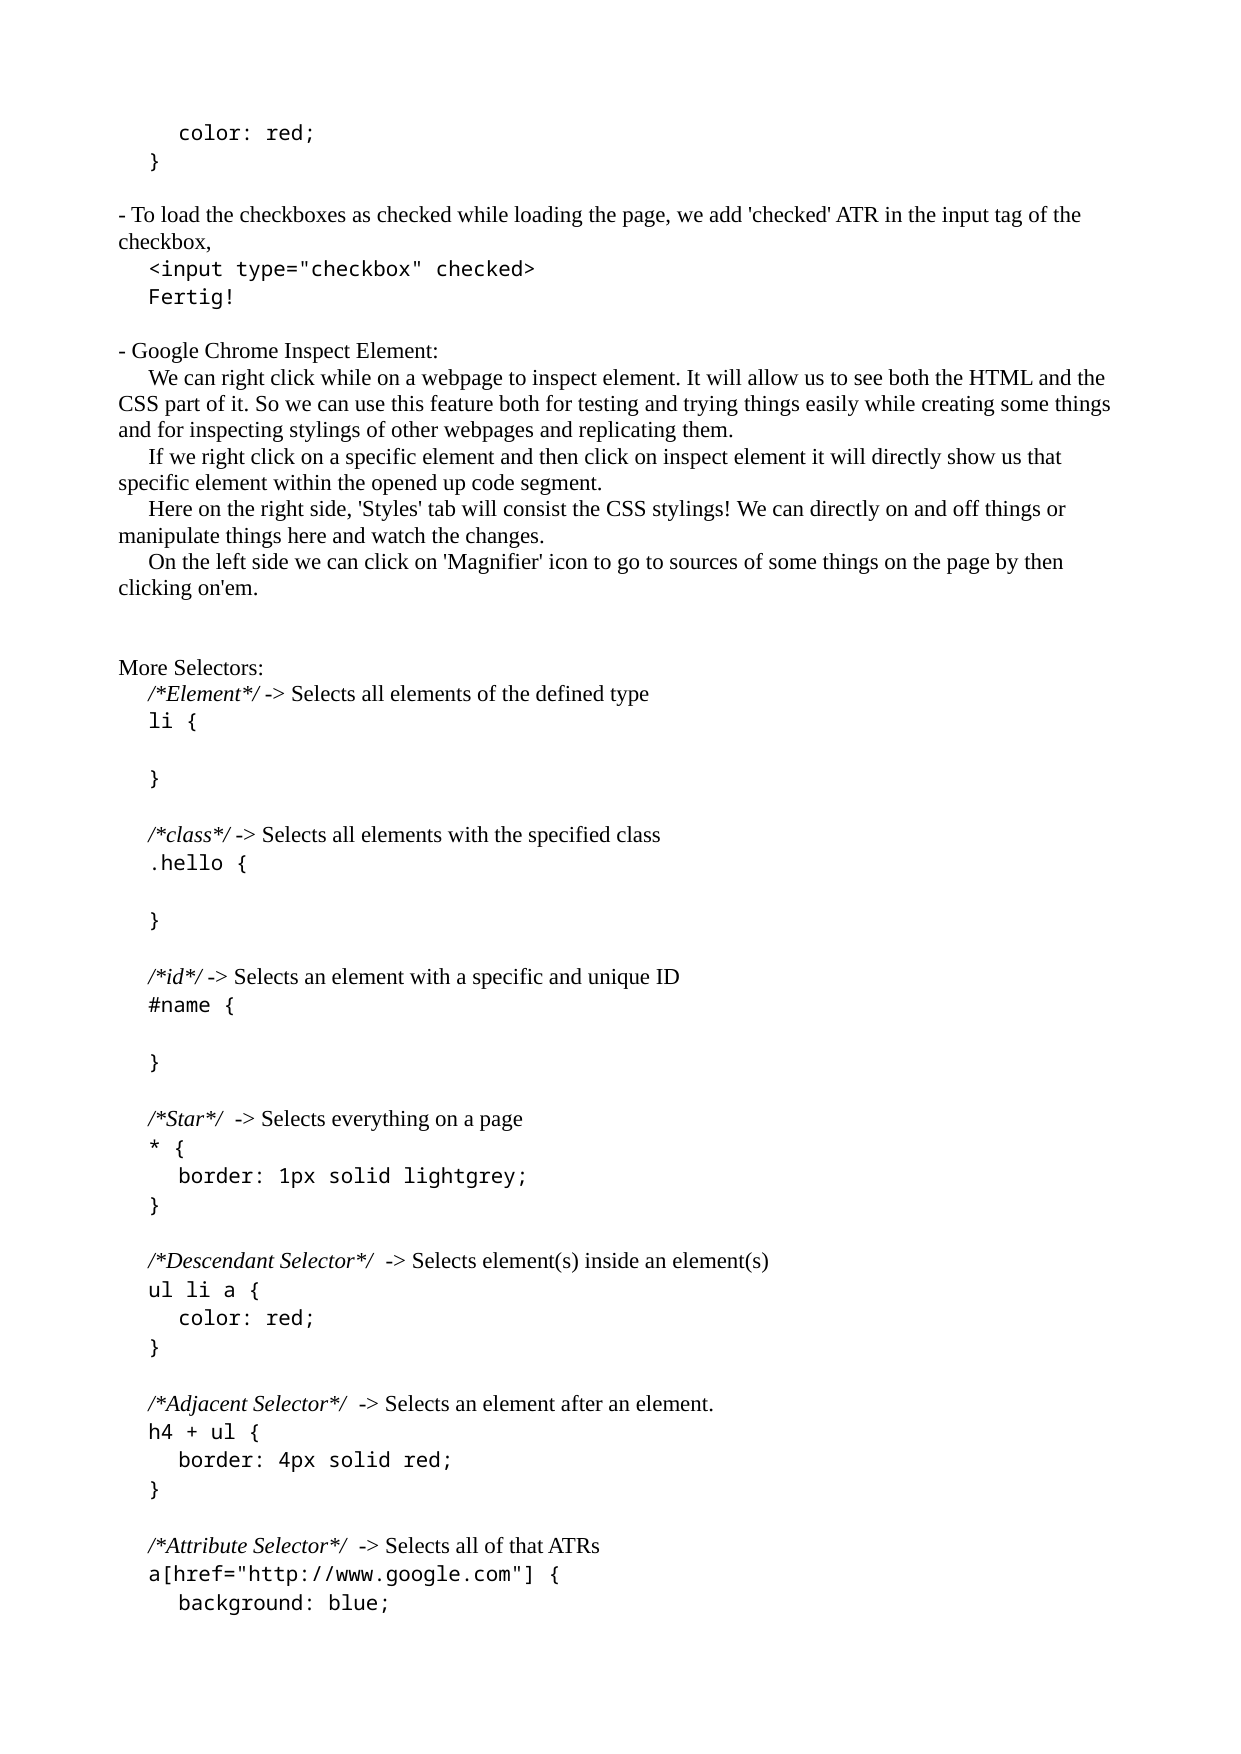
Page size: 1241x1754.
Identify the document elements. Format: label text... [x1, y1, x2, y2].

text border: 1px solid lightgrey; [118, 1161, 1122, 1190]
text } [118, 1047, 1122, 1076]
text .hello { [118, 848, 1122, 877]
text /*Adjacent Selector*/ -> Selects an element after an element. [118, 1389, 1122, 1417]
text Here on the right side, 'Styles' tab will consist the CSS stylings! We can directly on and off things or manipulate things here and watch the changes. [118, 495, 1122, 548]
text #name { [118, 991, 1122, 1019]
text } [118, 763, 1122, 792]
text } [118, 1332, 1122, 1360]
text Fertig! [118, 282, 1122, 311]
text On the left side we can click on 'Magnifier' icon to go to sources of some things on the page by then clicking on'em. [118, 548, 1122, 601]
text border: 4px solid red; [118, 1446, 1122, 1474]
text /*Star*/ -> Selects everything on a page [118, 1104, 1122, 1133]
text background: blue; [118, 1588, 1122, 1616]
text We can right click while on a webpage to inspect element. It will allow us to see both the HTML and the CSS part of it. So we can use this feature both for testing and trying things easily while creating some things and for inspecting stylings of other webpages and replicating them. [118, 364, 1122, 443]
text /*Attribute Selector*/ -> Selects all of that ATRs [118, 1531, 1122, 1559]
text } [118, 905, 1122, 934]
text More Selectors: [118, 653, 1122, 680]
text ul li a { [118, 1275, 1122, 1303]
text - Google Chrome Inspect Element: [118, 337, 1122, 364]
text * { [118, 1133, 1122, 1161]
text If we right click on a specific element and then click on inspect element it will directly show us that specific element within the opened up code segment. [118, 443, 1122, 495]
text /*Element*/ -> Selects all elements of the defined type [118, 680, 1122, 706]
text /*class*/ -> Selects all elements with the specified class [118, 820, 1122, 848]
text /*id*/ -> Selects an element with a specific and unique ID [118, 962, 1122, 991]
text } [118, 147, 1122, 175]
text } [118, 1190, 1122, 1218]
text color: red; [118, 118, 1122, 147]
text color: red; [118, 1303, 1122, 1332]
text } [118, 1474, 1122, 1502]
text li { [118, 706, 1122, 735]
text <input type="checkbox" checked> [118, 254, 1122, 282]
text a[href="http://www.google.com"] { [118, 1559, 1122, 1588]
text h4 + ul { [118, 1417, 1122, 1446]
text /*Descendant Selector*/ -> Selects element(s) inside an element(s) [118, 1247, 1122, 1275]
text - To load the checkboxes as checked while loading the page, we add 'checked' ATR in the input tag of the checkbox, [118, 201, 1122, 254]
